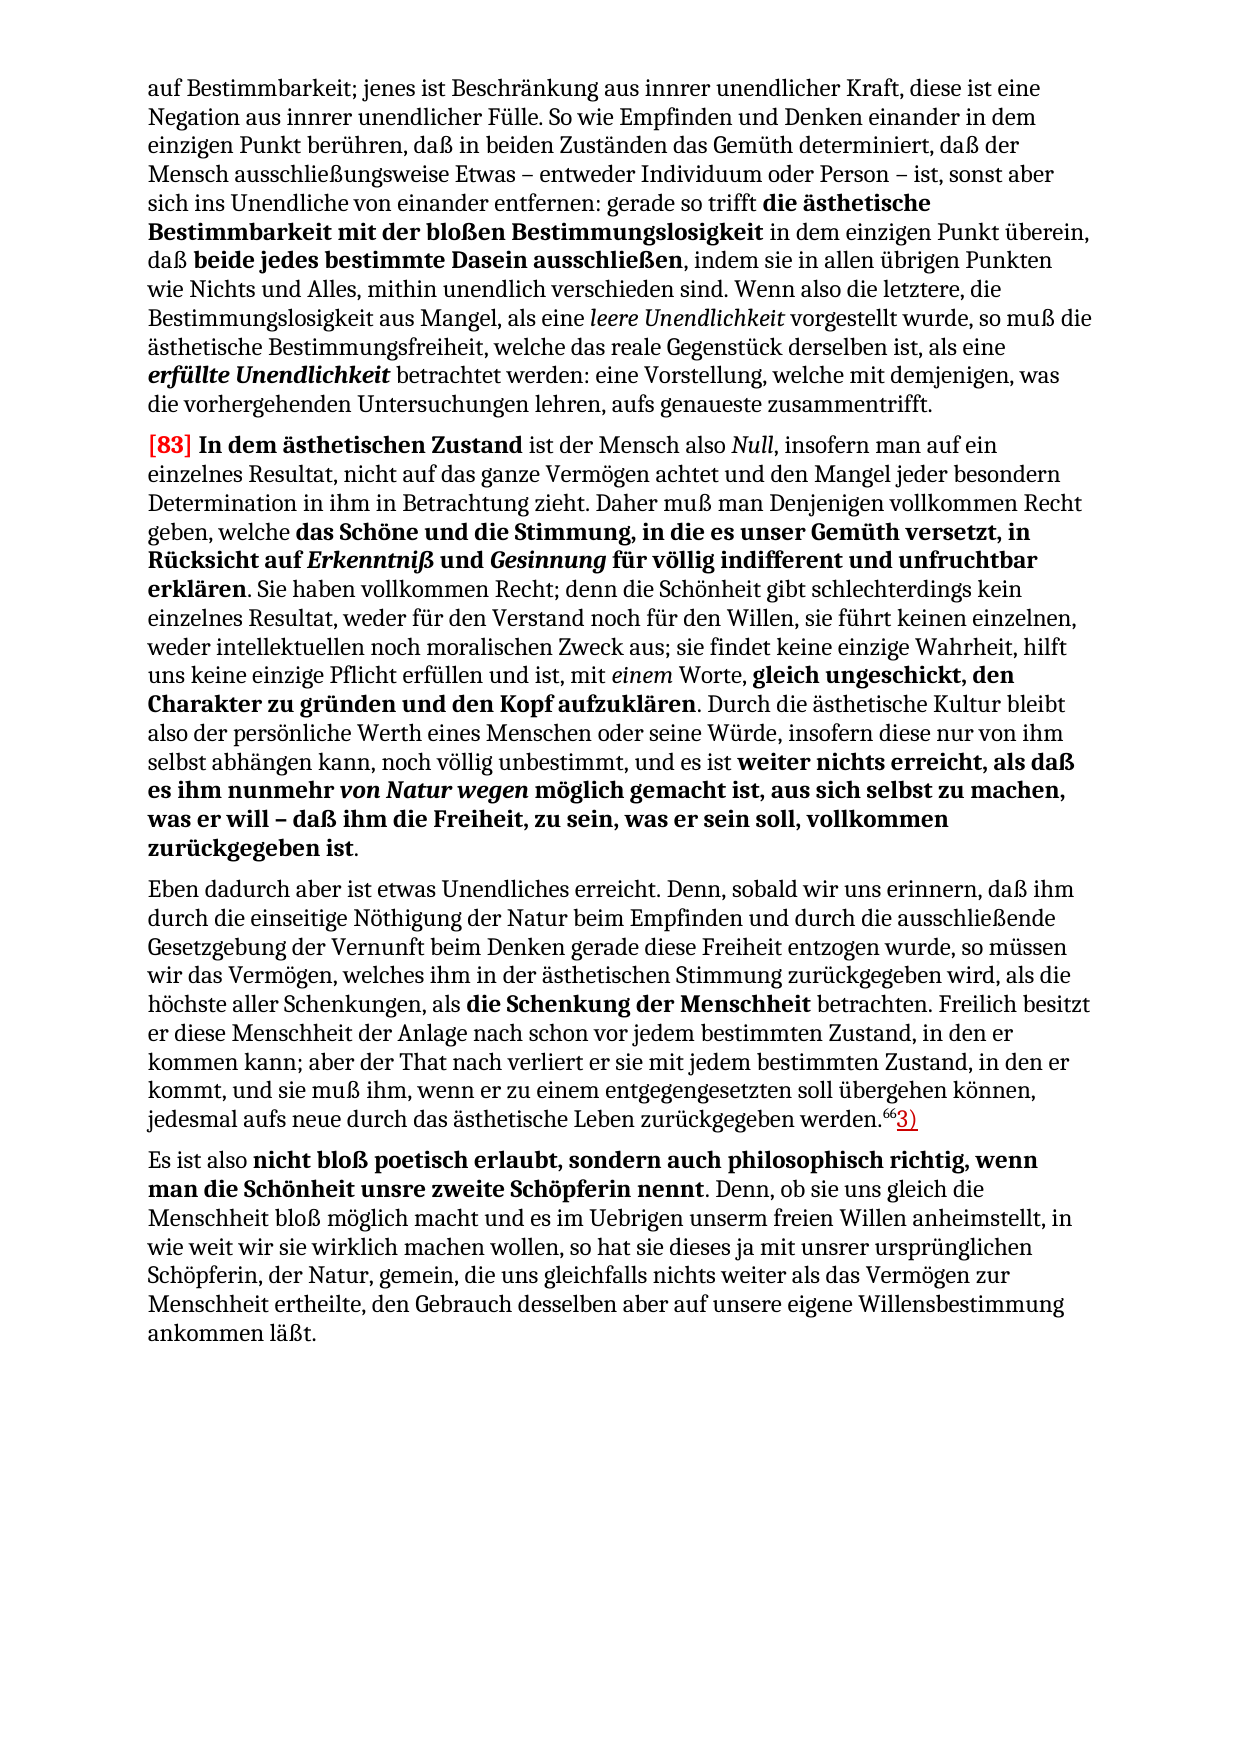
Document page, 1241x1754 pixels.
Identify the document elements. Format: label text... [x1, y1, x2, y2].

text Eben dadurch aber ist etwas Unendliches erreicht. Denn, sobald wir uns erinnern, daß ihm durch die einseitige Nöthigung der Natur beim Empfinden und durch die ausschließende Gesetzgebung der Vernunft beim Denken gerade diese Freiheit entzogen wurde, so müssen wir das Vermögen, welches ihm in der ästhetischen Stimmung zurückgegeben wird, als die höchste aller Schenkungen, als die Schenkung der Menschheit betrachten. Freilich besitzt er diese Menschheit der Anlage nach schon vor jedem bestimmten Zustand, in den er kommen kann; aber der That nach verliert er sie mit jedem bestimmten Zustand, in den er kommt, und sie muß ihm, wenn er zu einem entgegengesetzten soll übergehen können, jedesmal aufs neue durch das ästhetische Leben zurückgegeben werden.3) [148, 875, 1092, 1134]
text Es ist also nicht bloß poetisch erlaubt, sondern auch philosophisch richtig, wenn man die Schönheit unsre zweite Schöpferin nennt. Denn, ob sie uns gleich die Menschheit bloß möglich macht und es im Uebrigen unserm freien Willen anheimstellt, in wie weit wir sie wirklich machen wollen, so hat sie dieses ja mit unsrer ursprünglichen Schöpferin, der Natur, gemein, die uns gleichfalls nichts weiter als das Vermögen zur Menschheit ertheilte, den Gebrauch desselben aber auf unsere eigene Willensbestimmung ankommen läßt. [148, 1146, 1092, 1348]
text auf Bestimmbarkeit; jenes ist Beschränkung aus innrer unendlicher Kraft, diese ist eine Negation aus innrer unendlicher Fülle. So wie Empfinden und Denken einander in dem einzigen Punkt berühren, daß in beiden Zuständen das Gemüth determiniert, daß der Mensch ausschließungsweise Etwas – entweder Individuum oder Person – ist, sonst aber sich ins Unendliche von einander entfernen: gerade so trifft die ästhetische Bestimmbarkeit mit der bloßen Bestimmungslosigkeit in dem einzigen Punkt überein, daß beide jedes bestimmte Dasein ausschließen, indem sie in allen übrigen Punkten wie Nichts und Alles, mithin unendlich verschieden sind. Wenn also die letztere, die Bestimmungslosigkeit aus Mangel, als eine leere Unendlichkeit vorgestellt wurde, so muß die ästhetische Bestimmungsfreiheit, welche das reale Gegenstück derselben ist, als eine erfüllte Unendlichkeit betrachtet werden: eine Vorstellung, welche mit demjenigen, was die vorhergehenden Untersuchungen lehren, aufs genaueste zusammentrifft. [148, 74, 1092, 419]
text [83] In dem ästhetischen Zustand ist der Mensch also Null, insofern man auf ein einzelnes Resultat, nicht auf das ganze Vermögen achtet und den Mangel jeder besondern Determination in ihm in Betrachtung zieht. Daher muß man Denjenigen vollkommen Recht geben, welche das Schöne und die Stimmung, in die es unser Gemüth versetzt, in Rücksicht auf Erkenntniß und Gesinnung für völlig indifferent und unfruchtbar erklären. Sie haben vollkommen Recht; denn die Schönheit gibt schlechterdings kein einzelnes Resultat, weder für den Verstand noch für den Willen, sie führt keinen einzelnen, weder intellektuellen noch moralischen Zweck aus; sie findet keine einzige Wahrheit, hilft uns keine einzige Pflicht erfüllen und ist, mit einem Worte, gleich ungeschickt, den Charakter zu gründen und den Kopf aufzuklären. Durch die ästhetische Kultur bleibt also der persönliche Werth eines Menschen oder seine Würde, insofern diese nur von ihm selbst abhängen kann, noch völlig unbestimmt, und es ist weiter nichts erreicht, als daß es ihm nunmehr von Natur wegen möglich gemacht ist, aus sich selbst zu machen, was er will – daß ihm die Freiheit, zu sein, was er sein soll, vollkommen zurückgegeben ist. [148, 431, 1092, 863]
